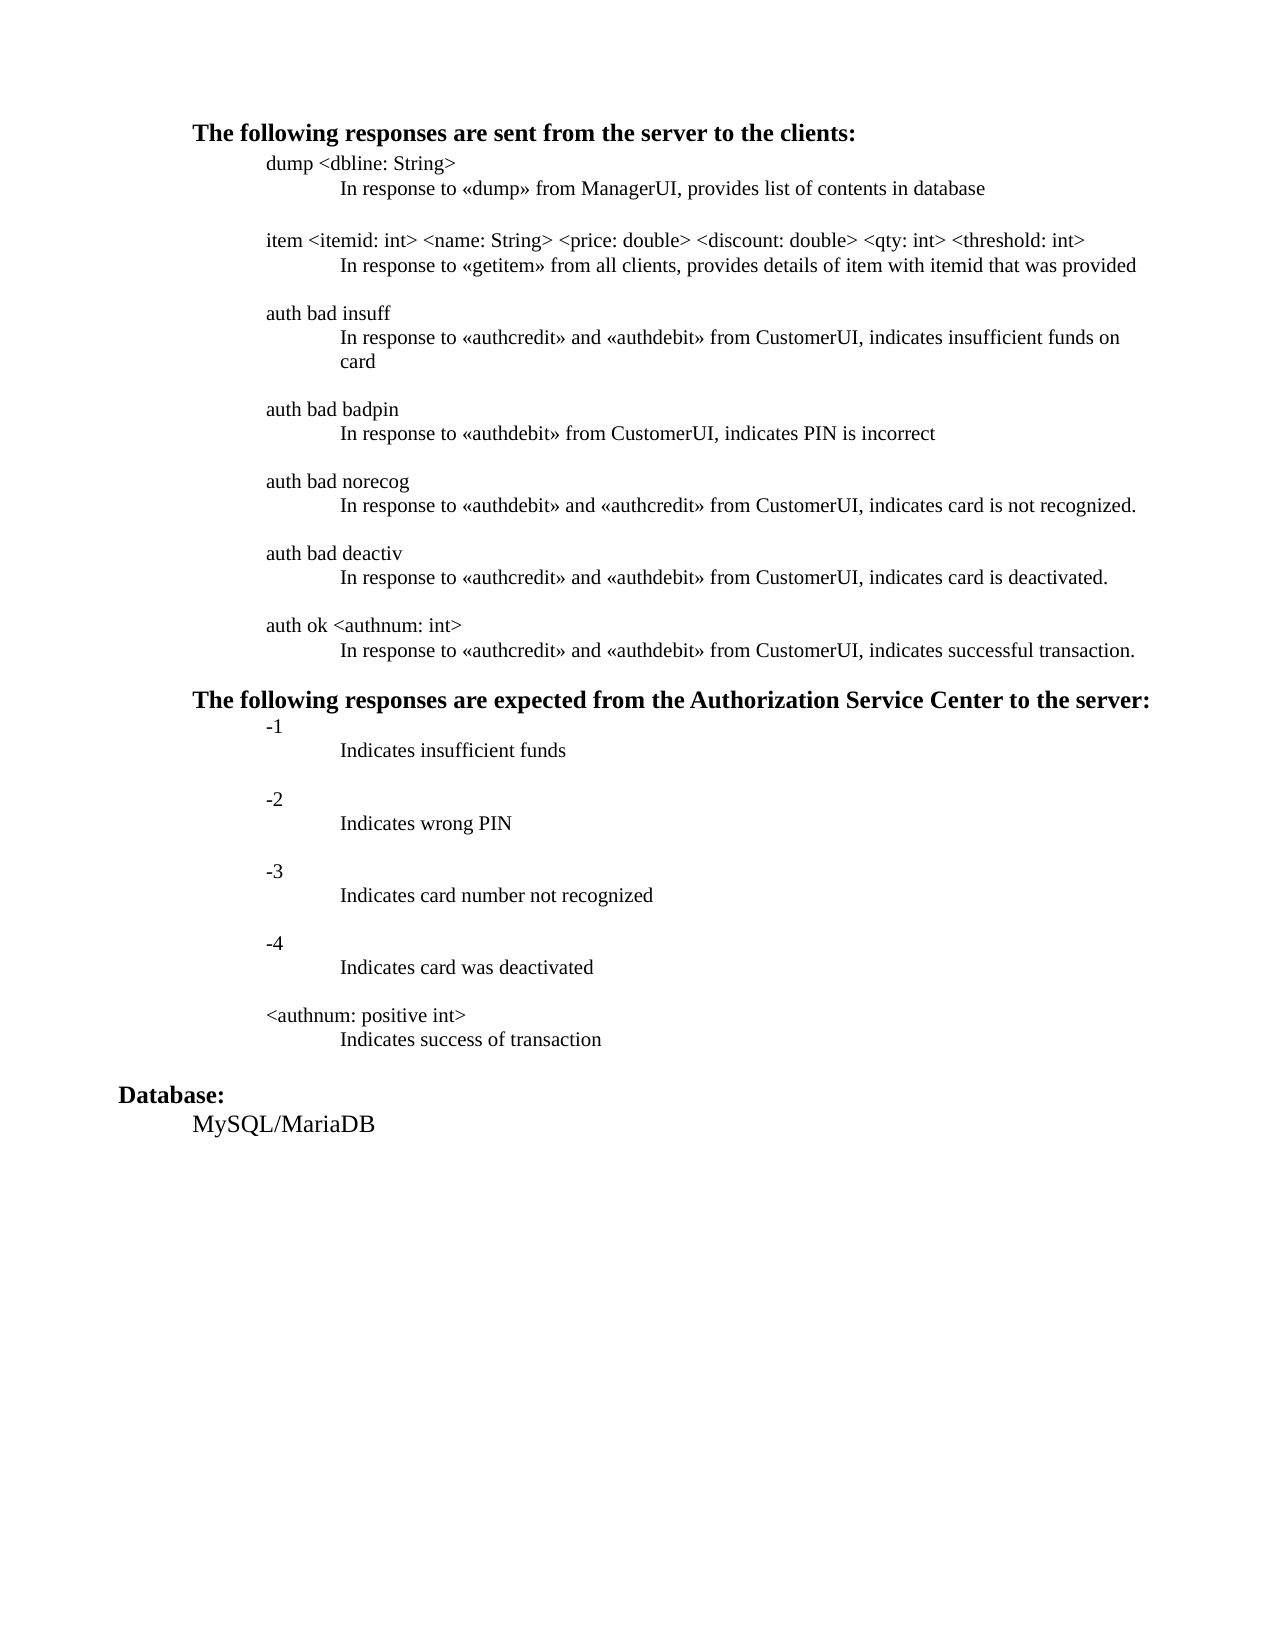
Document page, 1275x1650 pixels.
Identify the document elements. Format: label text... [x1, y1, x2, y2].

text In response to «authdebit» from CustomerUI, indicates PIN is incorrect [118, 421, 1157, 445]
text -2 [118, 787, 1157, 811]
text auth bad norecog [118, 469, 1157, 493]
text auth bad badpin [118, 397, 1157, 421]
text The following responses are sent from the server to the clients: [118, 118, 1157, 147]
text In response to «authdebit» and «authcredit» from CustomerUI, indicates card is not recognized. [118, 493, 1157, 517]
text -1 [118, 714, 1157, 738]
text Indicates wrong PIN [118, 811, 1157, 835]
text In response to «authcredit» and «authdebit» from CustomerUI, indicates successful transaction. [118, 637, 1157, 662]
text -3 [118, 859, 1157, 883]
text auth bad deactiv [118, 541, 1157, 565]
text Indicates success of transaction [118, 1027, 1157, 1051]
text Indicates card was deactivated [118, 955, 1157, 979]
text <authnum: positive int> [118, 1003, 1157, 1027]
text auth bad insuff [118, 301, 1157, 325]
text item <itemid: int> <name: String> <price: double> <discount: double> <qty: int> <threshold: int> [118, 228, 1157, 252]
text Indicates insufficient funds [118, 738, 1157, 762]
text The following responses are expected from the Authorization Service Center to the server: [118, 686, 1157, 714]
text dump <dbline: String> [118, 147, 1157, 176]
text In response to «getitem» from all clients, provides details of item with itemid that was provided [118, 252, 1157, 277]
text Indicates card number not recognized [118, 883, 1157, 907]
text In response to «authcredit» and «authdebit» from CustomerUI, indicates card is deactivated. [118, 565, 1157, 589]
text auth ok <authnum: int> [118, 613, 1157, 637]
text In response to «dump» from ManagerUI, provides list of contents in database [118, 176, 1157, 200]
text -4 [118, 931, 1157, 955]
text Database: [118, 1080, 1157, 1109]
text MySQL/MariaDB [118, 1109, 1157, 1137]
text In response to «authcredit» and «authdebit» from CustomerUI, indicates insufficient funds on card [118, 325, 1157, 373]
